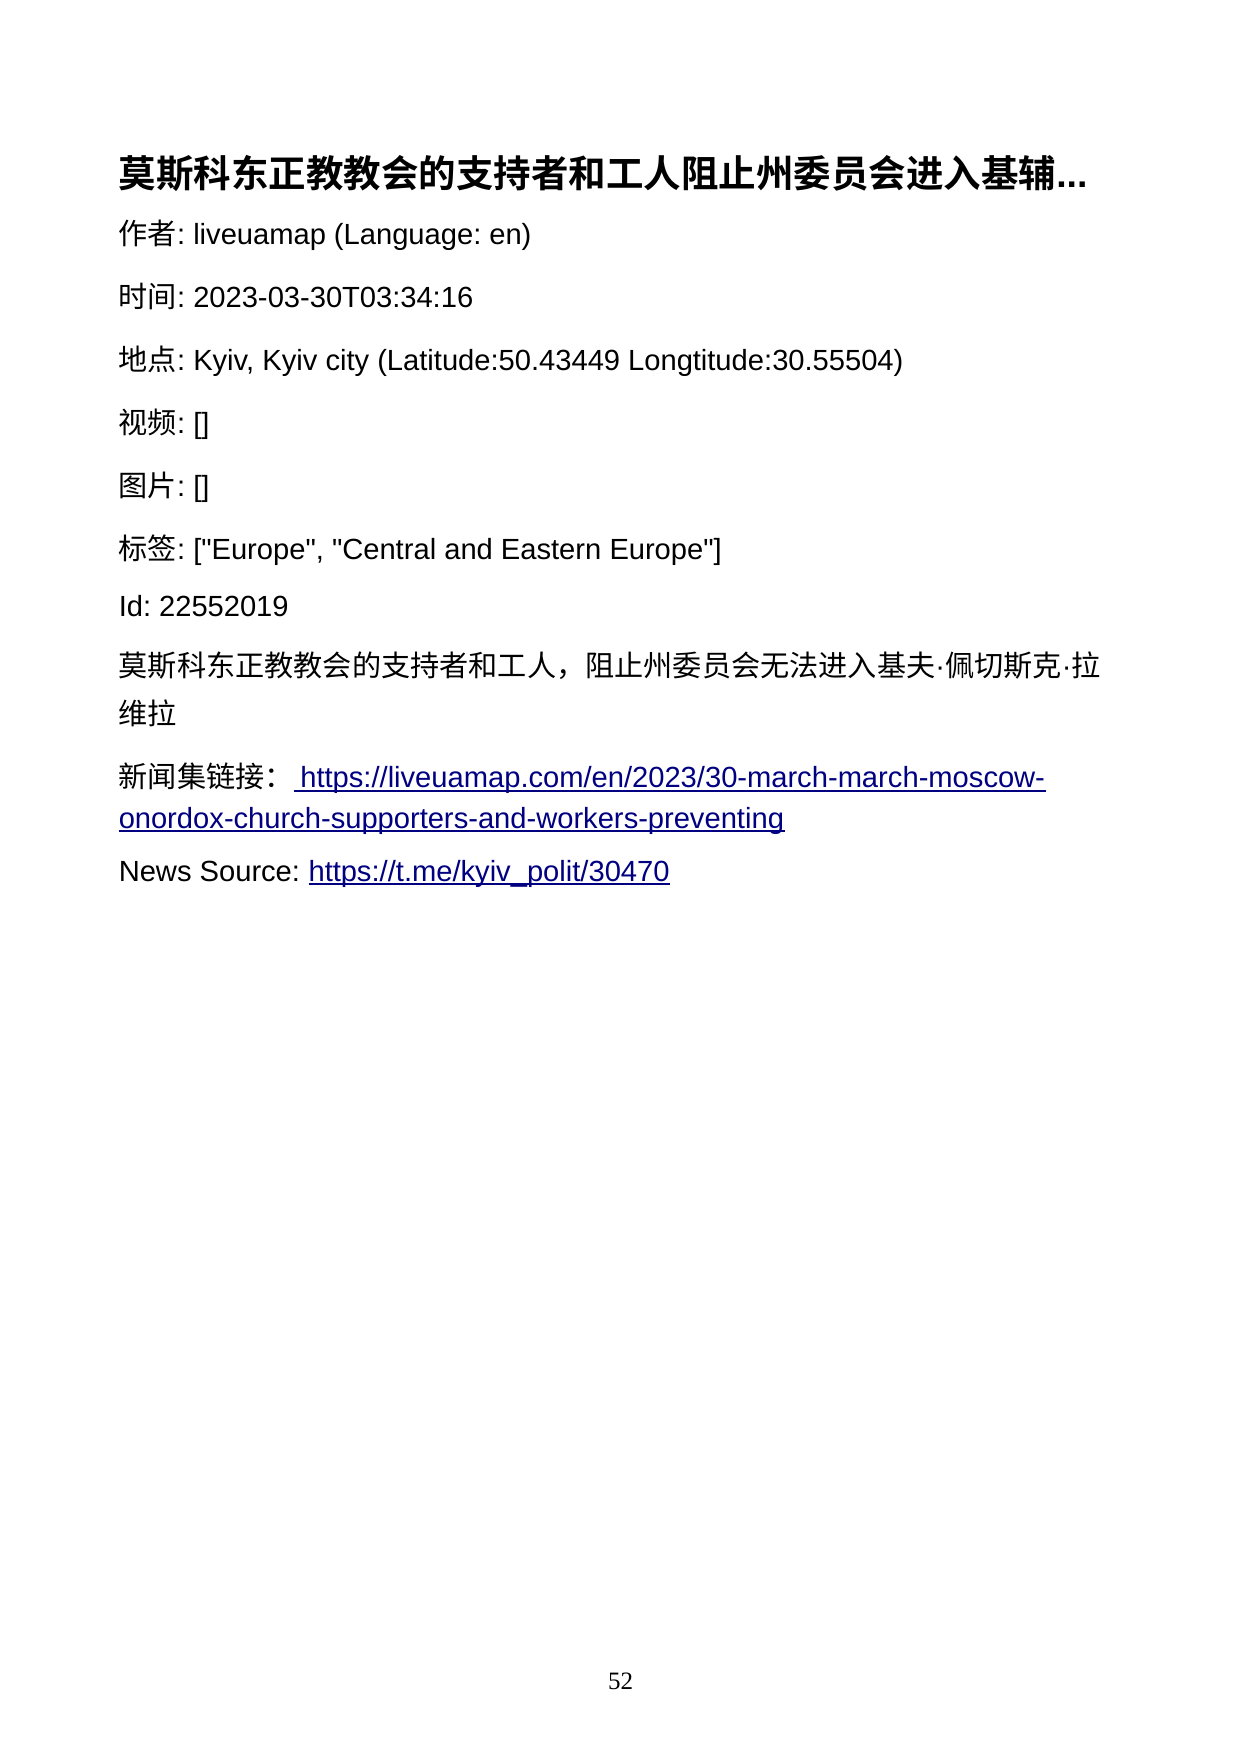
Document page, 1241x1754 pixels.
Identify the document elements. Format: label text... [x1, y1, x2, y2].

text News Source: https://t.me/kyiv_polit/30470 [118, 854, 1122, 888]
text 标签: ["Europe", "Central and Eastern Europe"] [118, 526, 1122, 568]
text 莫斯科东正教教会的支持者和工人，阻止州委员会无法进入基夫·佩切斯克·拉维拉 [118, 642, 1122, 733]
text 作者: liveuamap (Language: en) [118, 210, 1122, 253]
text 图片: [] [118, 463, 1122, 505]
text 时间: 2023-03-30T03:34:16 [118, 273, 1122, 316]
text 视频: [] [118, 400, 1122, 442]
subtitle 莫斯科东正教教会的支持者和工人阻止州委员会进入基辅... [118, 143, 1122, 198]
text 地点: Kyiv, Kyiv city (Latitude:50.43449 Longtitude:30.55504) [118, 337, 1122, 379]
text Id: 22552019 [118, 589, 1122, 623]
text 新闻集链接： https://liveuamap.com/en/2023/30-march-march-moscow-onordox-church-supporters-and-workers-preventing [118, 754, 1122, 835]
